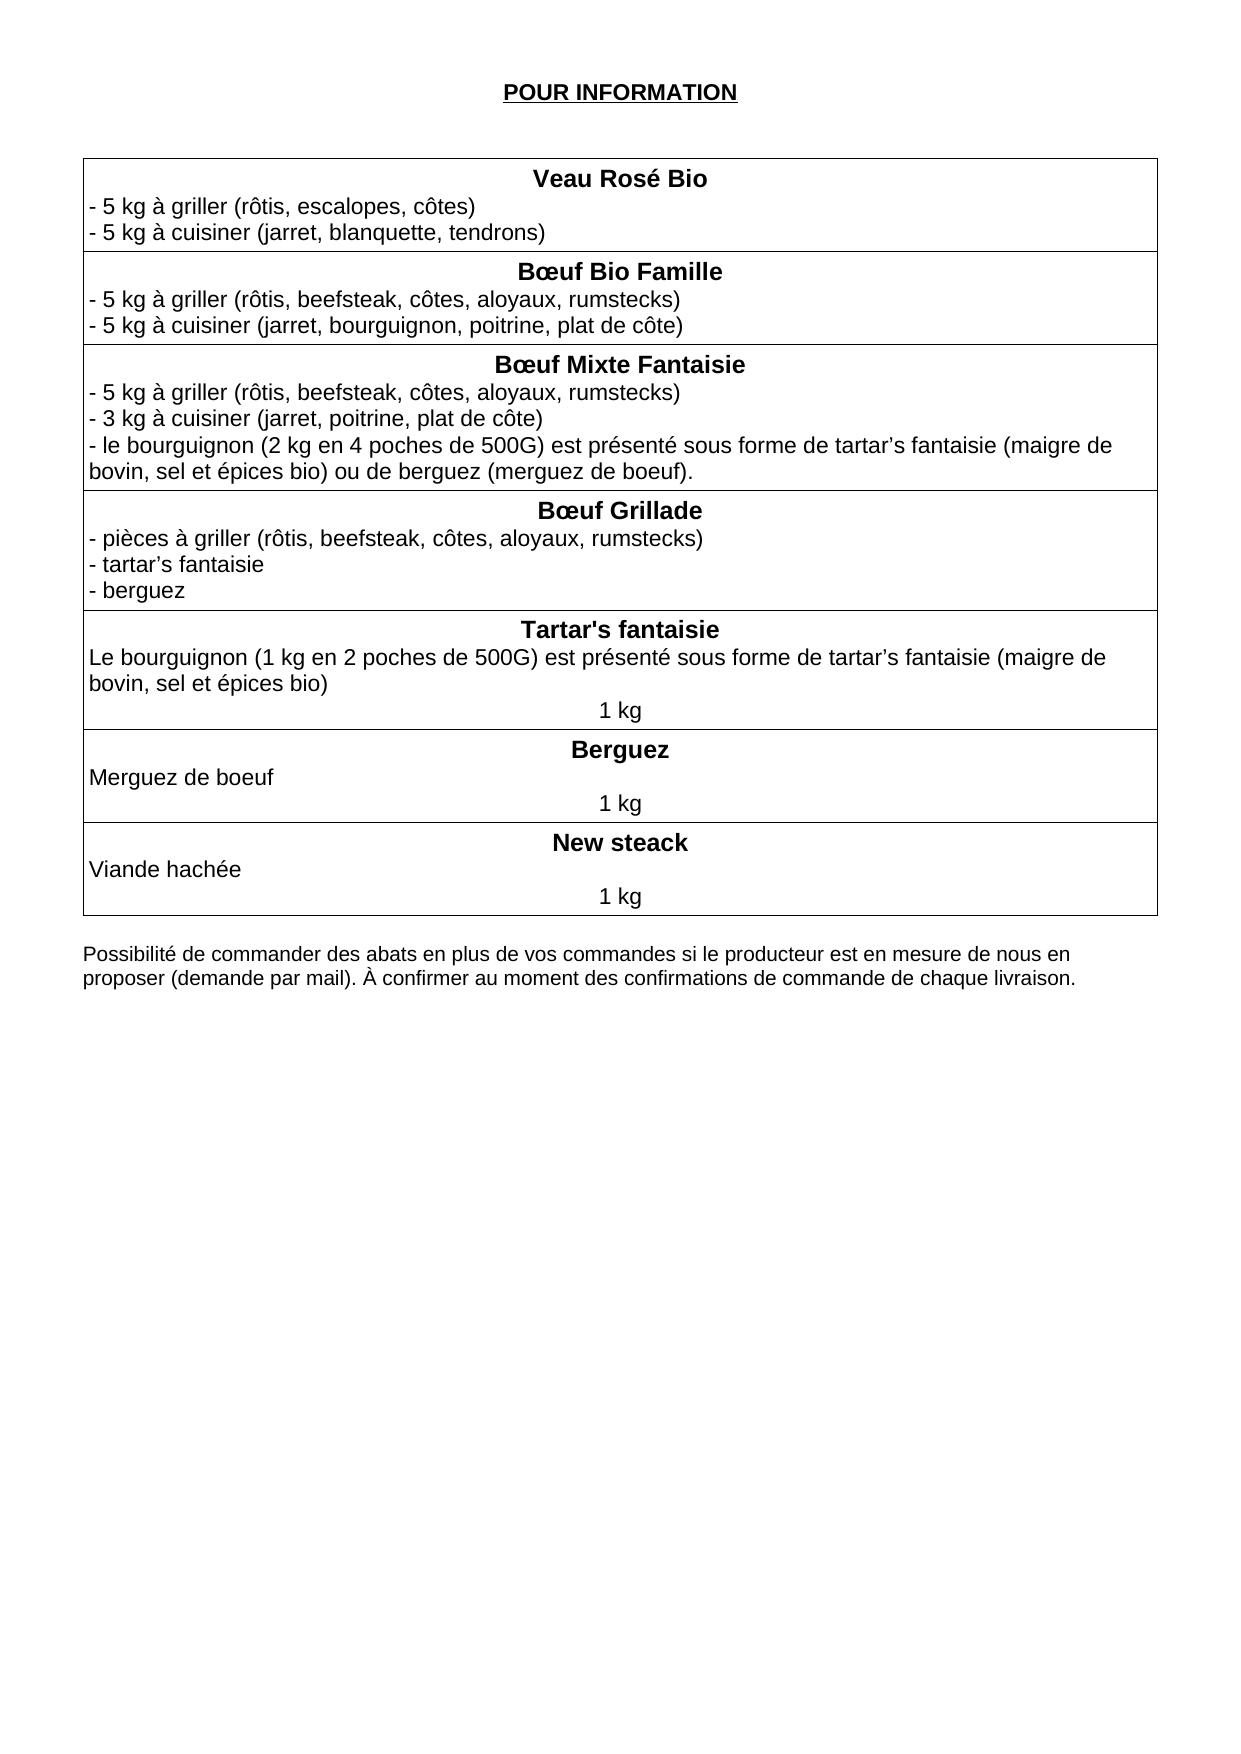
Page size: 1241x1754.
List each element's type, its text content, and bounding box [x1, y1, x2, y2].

table_cell Tartar's fantaisie Le bourguignon (1 kg en 2 poches de 500G) est présenté sous forme de tartar’s fantaisie (maigre de bovin, sel et épices bio) 1 kg [84, 611, 1157, 729]
table_cell Bœuf Grillade - pièces à griller (rôtis, beefsteak, côtes, aloyaux, rumstecks) - tartar’s fantaisie - berguez [84, 491, 1157, 609]
table_cell Bœuf Mixte Fantaisie - 5 kg à griller (rôtis, beefsteak, côtes, aloyaux, rumstecks) - 3 kg à cuisiner (jarret, poitrine, plat de côte) - le bourguignon (2 kg en 4 poches de 500G) est présenté sous forme de tartar’s fantaisie (maigre de bovin, sel et épices bio) ou de berguez (merguez de boeuf). [84, 345, 1157, 490]
table_cell Bœuf Bio Famille - 5 kg à griller (rôtis, beefsteak, côtes, aloyaux, rumstecks) - 5 kg à cuisiner (jarret, bourguignon, poitrine, plat de côte) [84, 252, 1157, 344]
table_cell Berguez Merguez de boeuf 1 kg [84, 730, 1157, 822]
text Possibilité de commander des abats en plus de vos commandes si le producteur est en mesure de nous en proposer (demande par mail). À confirmer au moment des confirmations de commande de chaque livraison. [83, 941, 1157, 989]
table_cell New steack Viande hachée 1 kg [84, 823, 1157, 915]
table_header Veau Rosé Bio - 5 kg à griller (rôtis, escalopes, côtes) - 5 kg à cuisiner (jarret, blanquette, tendrons) [84, 159, 1157, 251]
text POUR INFORMATION [83, 79, 1157, 106]
